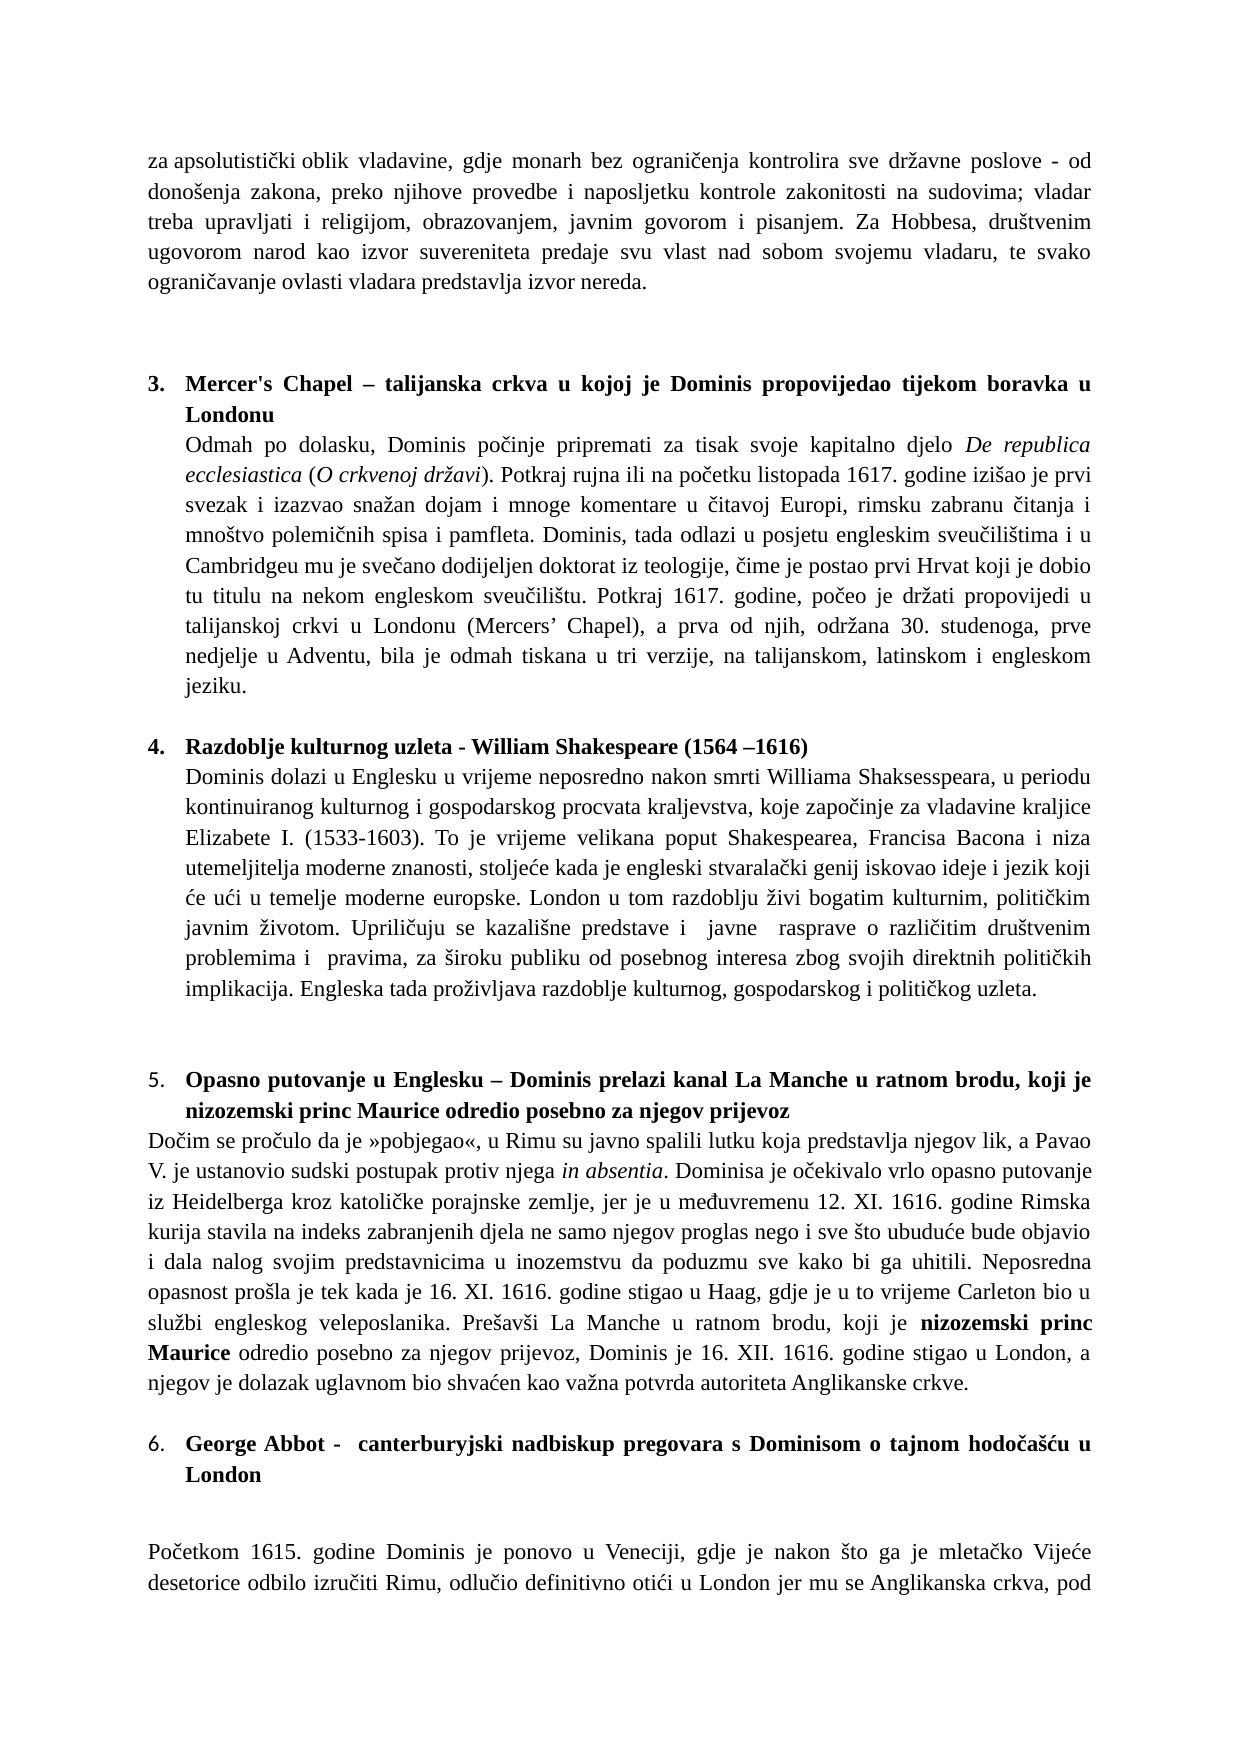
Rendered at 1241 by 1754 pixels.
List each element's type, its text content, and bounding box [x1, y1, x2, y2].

text Dominis dolazi u Englesku u vrijeme neposredno nakon smrti Williama Shaksesspeara, u periodu kontinuiranog kulturnog i gospodarskog procvata kraljevstva, koje započinje za vladavine kraljice Elizabete I. (1533-1603). To je vrijeme velikana poput Shakespearea, Francisa Bacona i niza utemeljitelja moderne znanosti, stoljeće kada je engleski stvaralački genij iskovao ideje i jezik koji će ući u temelje moderne europske. London u tom razdoblju živi bogatim kulturnim, političkim javnim životom. Upriličuju se kazališne predstave i javne rasprave o različitim društvenim problemima i pravima, za široku publiku od posebnog interesa zbog svojih direktnih političkih implikacija. Engleska tada proživljava razdoblje kulturnog, gospodarskog i političkog uzleta. [185, 763, 1093, 1001]
text Odmah po dolasku, Dominis počinje pripremati za tisak svoje kapitalno djelo De republica ecclesiastica (O crkvenoj državi). Potkraj rujna ili na početku listopada 1617. godine izišao je prvi svezak i izazvao snažan dojam i mnoge komentare u čitavoj Europi, rimsku zabranu čitanja i mnoštvo polemičnih spisa i pamfleta. Dominis, tada odlazi u posjetu engleskim sveučilištima i u Cambridgeu mu je svečano dodijeljen doktorat iz teologije, čime je postao prvi Hrvat koji je dobio tu titulu na nekom engleskom sveučilištu. Potkraj 1617. godine, počeo je držati propovijedi u talijanskoj crkvi u Londonu (Mercers’ Chapel), a prva od njih, održana 30. studenoga, prve nedjelje u Adventu, bila je odmah tiskana u tri verzije, na talijanskom, latinskom i engleskom jeziku. [185, 431, 1093, 699]
list Mercer's Chapel – talijanska crkva u kojoj je Dominis propovijedao tijekom boravka u Londonu [148, 371, 1093, 427]
text Dočim se pročulo da je »pobjegao«, u Rimu su javno spalili lutku koja predstavlja njegov lik, a Pavao V. je ustanovio sudski postupak protiv njega in absentia. Dominisa je očekivalo vrlo opasno putovanje iz Heidelberga kroz katoličke porajnske zemlje, jer je u međuvremenu 12. XI. 1616. godine Rimska kurija stavila na indeks zabranjenih djela ne samo njegov proglas nego i sve što ubuduće bude objavio i dala nalog svojim predstavnicima u inozemstvu da poduzmu sve kako bi ga uhitili. Neposredna opasnost prošla je tek kada je 16. XI. 1616. godine stigao u Haag, gdje je u to vrijeme Carleton bio u službi engleskog veleposlanika. Prešavši La Manche u ratnom brodu, koji je nizozemski princ Maurice odredio posebno za njegov prijevoz, Dominis je 16. XII. 1616. godine stigao u London, a njegov je dolazak uglavnom bio shvaćen kao važna potvrda autoriteta Anglikanske crkve. [148, 1127, 1093, 1395]
list George Abbot - canterburyjski nadbiskup pregovara s Dominisom o tajnom hodočašću u London [148, 1429, 1093, 1488]
list Razdoblje kulturnog uzleta - William Shakespeare (1564 –1616) [148, 733, 1093, 759]
text za apsolutistički oblik vladavine, gdje monarh bez ograničenja kontrolira sve državne poslove - od donošenja zakona, preko njihove provedbe i naposljetku kontrole zakonitosti na sudovima; vladar treba upravljati i religijom, obrazovanjem, javnim govorom i pisanjem. Za Hobbesa, društvenim ugovorom narod kao izvor suvereniteta predaje svu vlast nad sobom svojemu vladaru, te svako ograničavanje ovlasti vladara predstavlja izvor nereda. [148, 148, 1093, 295]
text Početkom 1615. godine Dominis je ponovo u Veneciji, gdje je nakon što ga je mletačko Vijeće desetorice odbilo izručiti Rimu, odlučio definitivno otići u London jer mu se Anglikanska crkva, pod [148, 1538, 1093, 1595]
list Opasno putovanje u Englesku – Dominis prelazi kanal La Manche u ratnom brodu, koji je nizozemski princ Maurice odredio posebno za njegov prijevoz [148, 1065, 1093, 1123]
